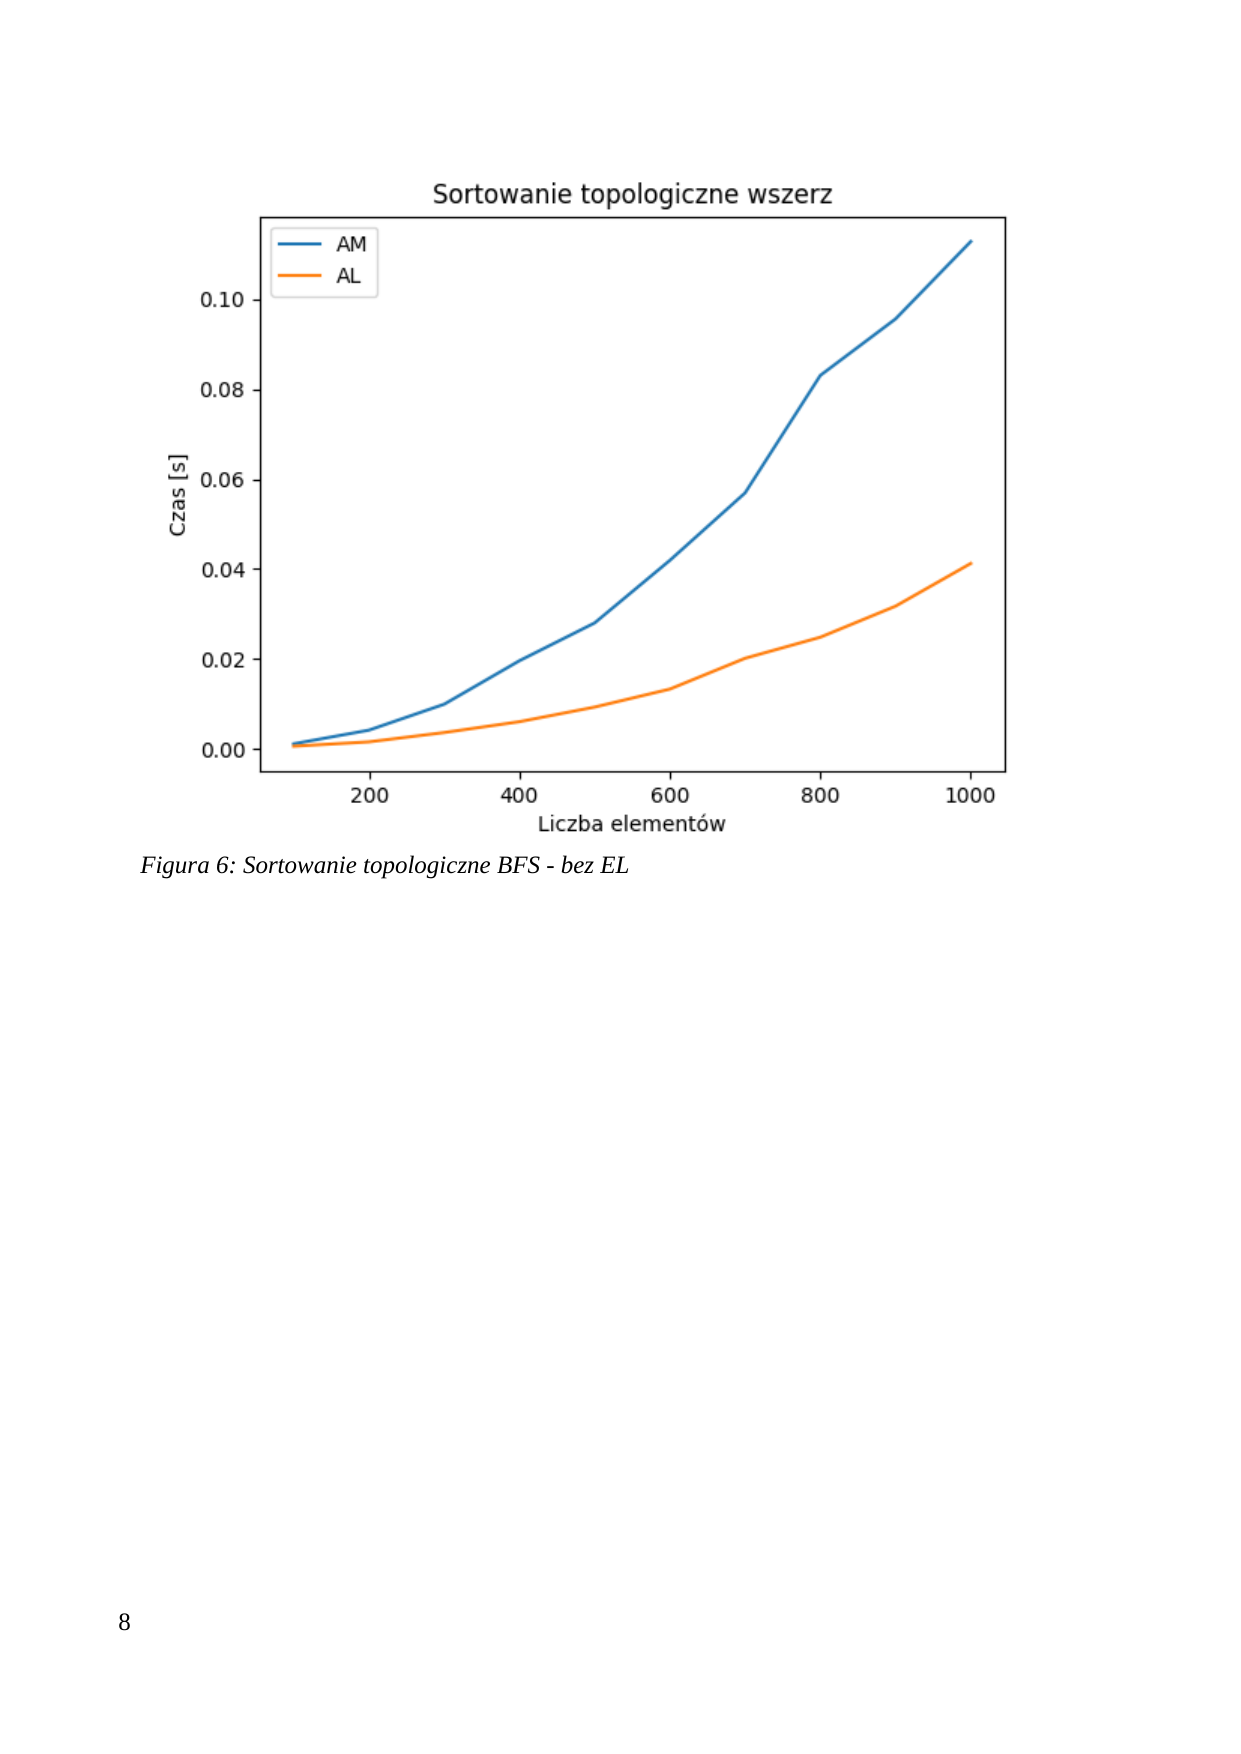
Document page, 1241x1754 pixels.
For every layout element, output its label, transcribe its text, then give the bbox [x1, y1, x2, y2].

picture [140, 130, 1100, 851]
text Figura 6: Sortowanie topologiczne BFS - bez EL [140, 851, 1100, 879]
